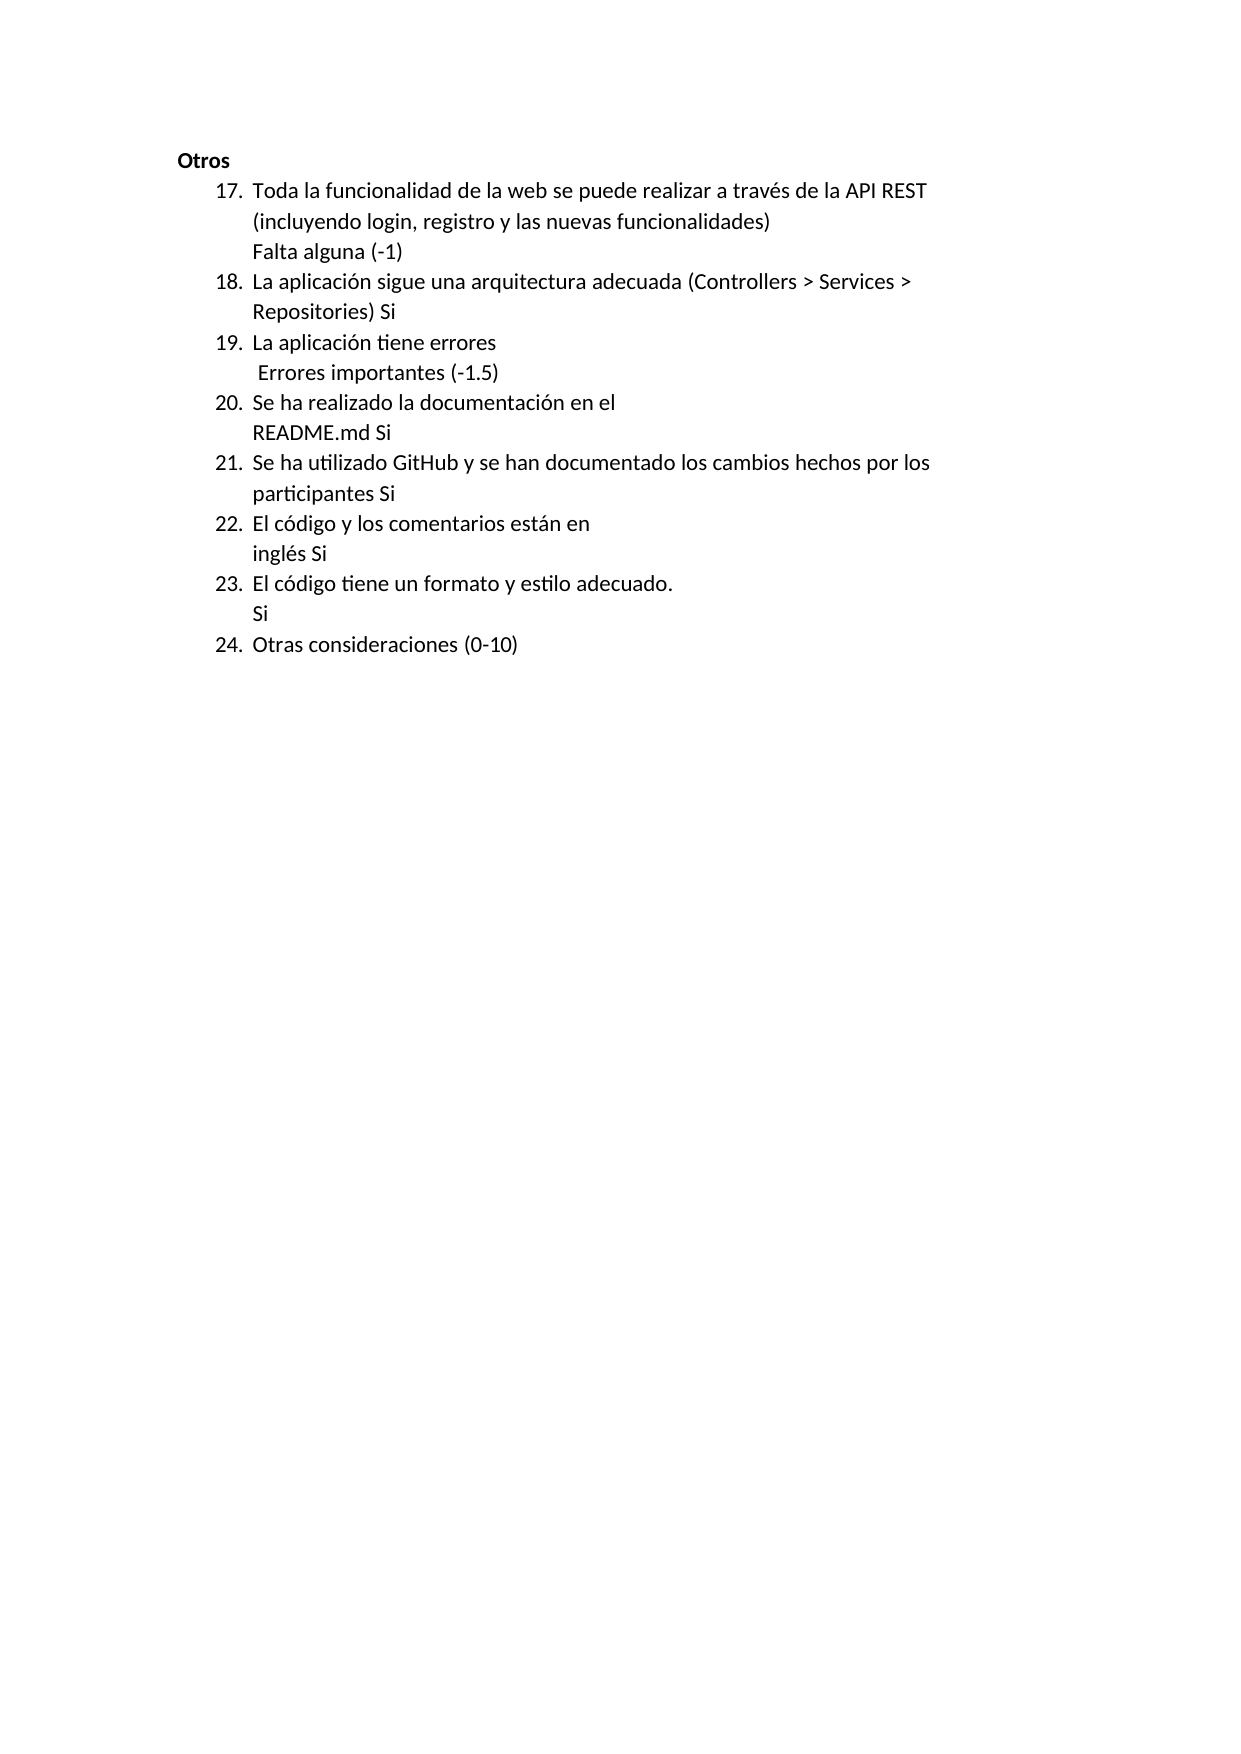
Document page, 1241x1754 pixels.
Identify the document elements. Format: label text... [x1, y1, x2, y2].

subtitle Otros [177, 146, 1063, 174]
text Falta alguna (-1) [252, 237, 1063, 265]
list La aplicación tiene errores [215, 328, 1063, 356]
list La aplicación sigue una arquitectura adecuada (Controllers > Services > Repositories) Si [215, 267, 1037, 325]
list Otras consideraciones (0-10) [215, 630, 1063, 658]
list Se ha utilizado GitHub y se han documentado los cambios hechos por los participantes Si [215, 448, 1055, 507]
text Errores importantes (-1.5) [252, 358, 1063, 386]
list El código tiene un formato y estilo adecuado. Si [215, 569, 673, 628]
list Se ha realizado la documentación en el README.md Si [215, 388, 738, 446]
list Toda la funcionalidad de la web se puede realizar a través de la API REST (incluyendo login, registro y las nuevas funcionalidades) [215, 177, 1039, 235]
list El código y los comentarios están en inglés Si [215, 509, 648, 567]
